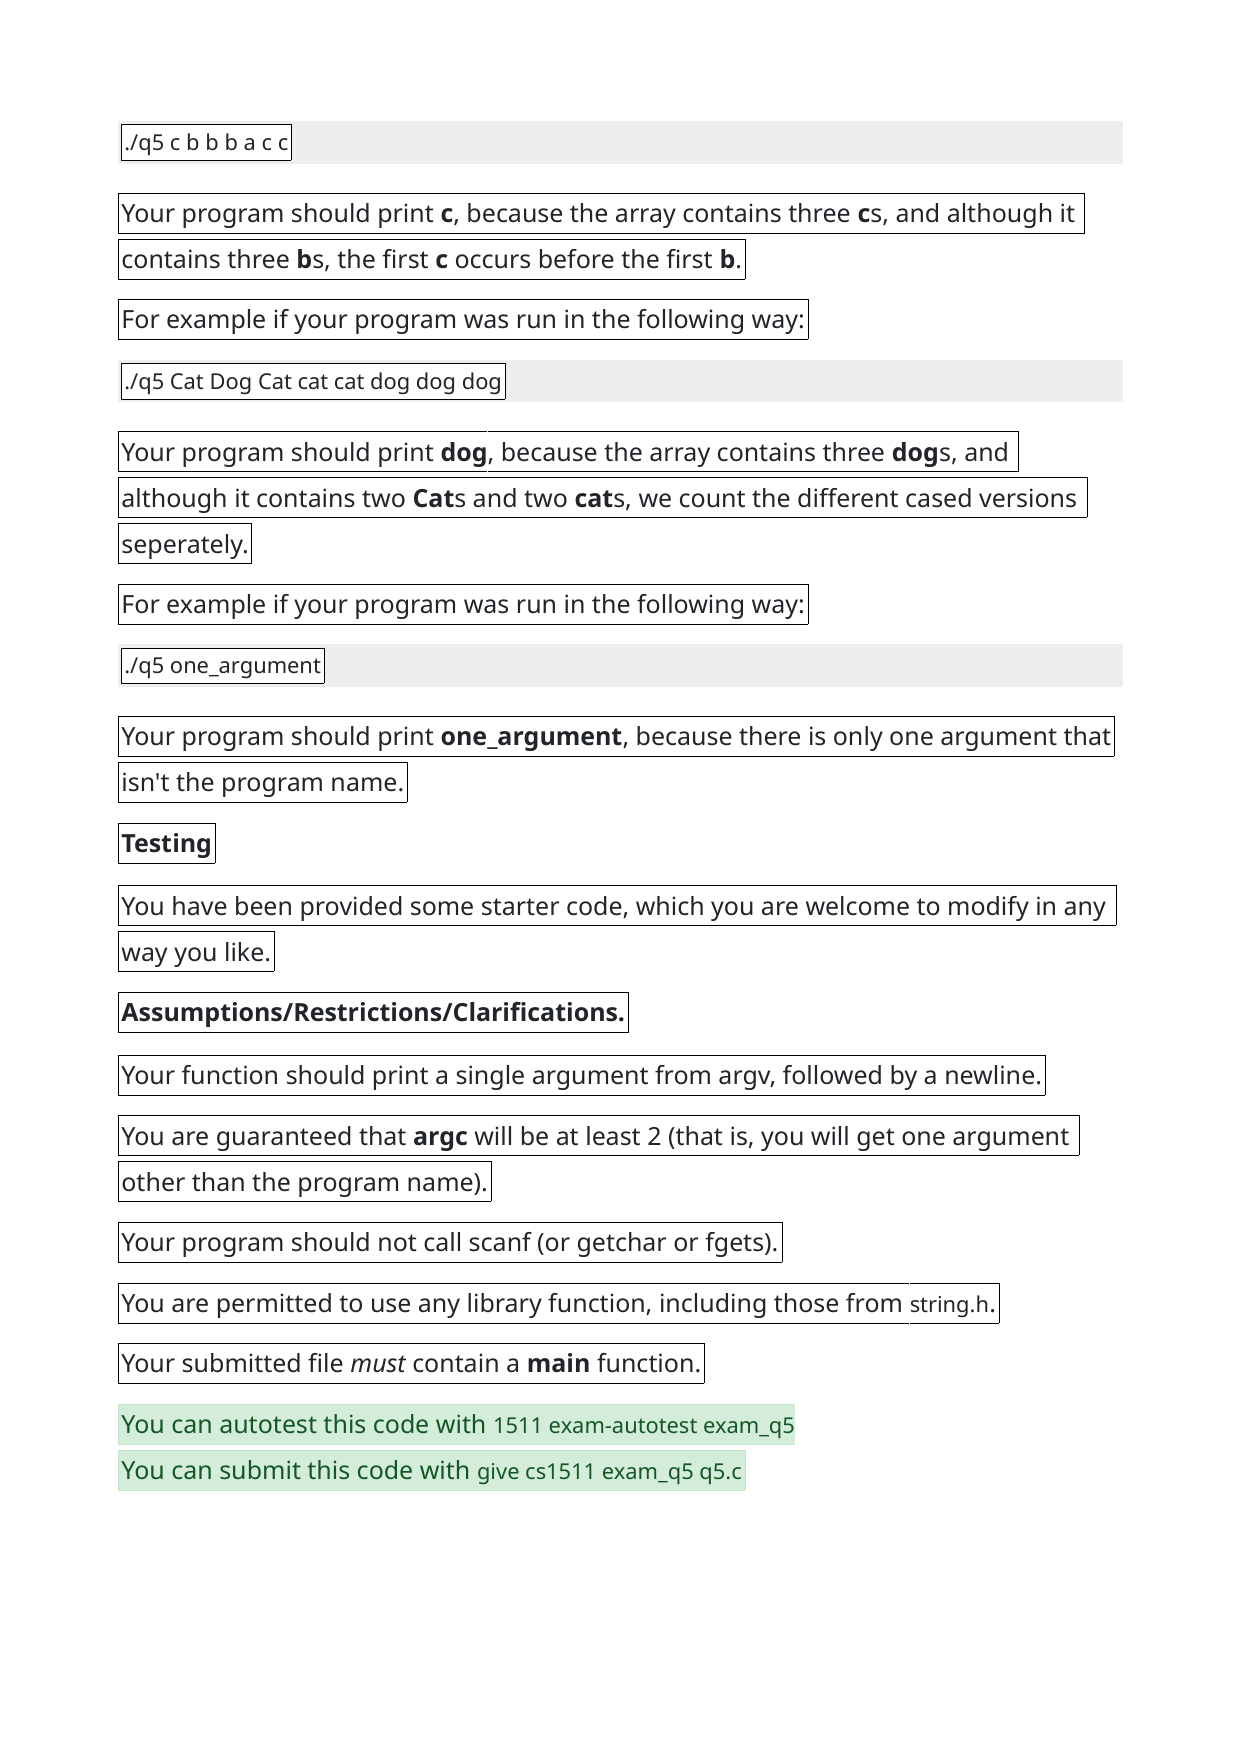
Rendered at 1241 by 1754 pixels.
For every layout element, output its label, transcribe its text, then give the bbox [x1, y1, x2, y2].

text You are permitted to use any library function, including those from string.h. [119, 1284, 999, 1323]
text ./q5 c b b b a c c [119, 122, 1122, 163]
text Your submitted file must contain a main function. [119, 1344, 704, 1383]
text [809, 584, 1122, 624]
text [809, 299, 1122, 339]
text For example if your program was run in the following way: [119, 585, 808, 624]
text [1000, 1282, 1122, 1323]
text [1046, 1054, 1122, 1095]
text Your program should print dog, because the array contains three dogs, and although it contains two Cats and two cats, we count the different cased versions seperately. [118, 431, 1122, 563]
text Your program should print one_argument, because there is only one argument that isn't the program name. [118, 716, 1122, 802]
text ./q5 Cat Dog Cat cat cat dog dog dog [119, 361, 1122, 401]
text Your program should not call scanf (or getchar or fgets). [119, 1223, 782, 1262]
text ./q5 one_argument [119, 646, 1122, 686]
text You have been provided some starter code, which you are welcome to modify in any way you like. [118, 885, 1122, 971]
subtitle [216, 822, 1122, 863]
subtitle Testing [119, 824, 215, 863]
subtitle Assumptions/Restrictions/Clarifications. [119, 993, 628, 1032]
text Your function should print a single argument from argv, followed by a newline. [119, 1056, 1045, 1095]
text [705, 1343, 1122, 1383]
subtitle [629, 992, 1122, 1032]
text You are guaranteed that argc will be at least 2 (that is, you will get one argument other than the program name). [118, 1115, 1122, 1201]
text [783, 1222, 1122, 1262]
text For example if your program was run in the following way: [119, 300, 808, 339]
text You can autotest this code with 1511 exam-autotest exam_q5 You can submit this code with give cs1511 exam_q5 q5.c [118, 1404, 1122, 1490]
text Your program should print c, because the array contains three cs, and although it contains three bs, the first c occurs before the first b. [118, 192, 1122, 279]
